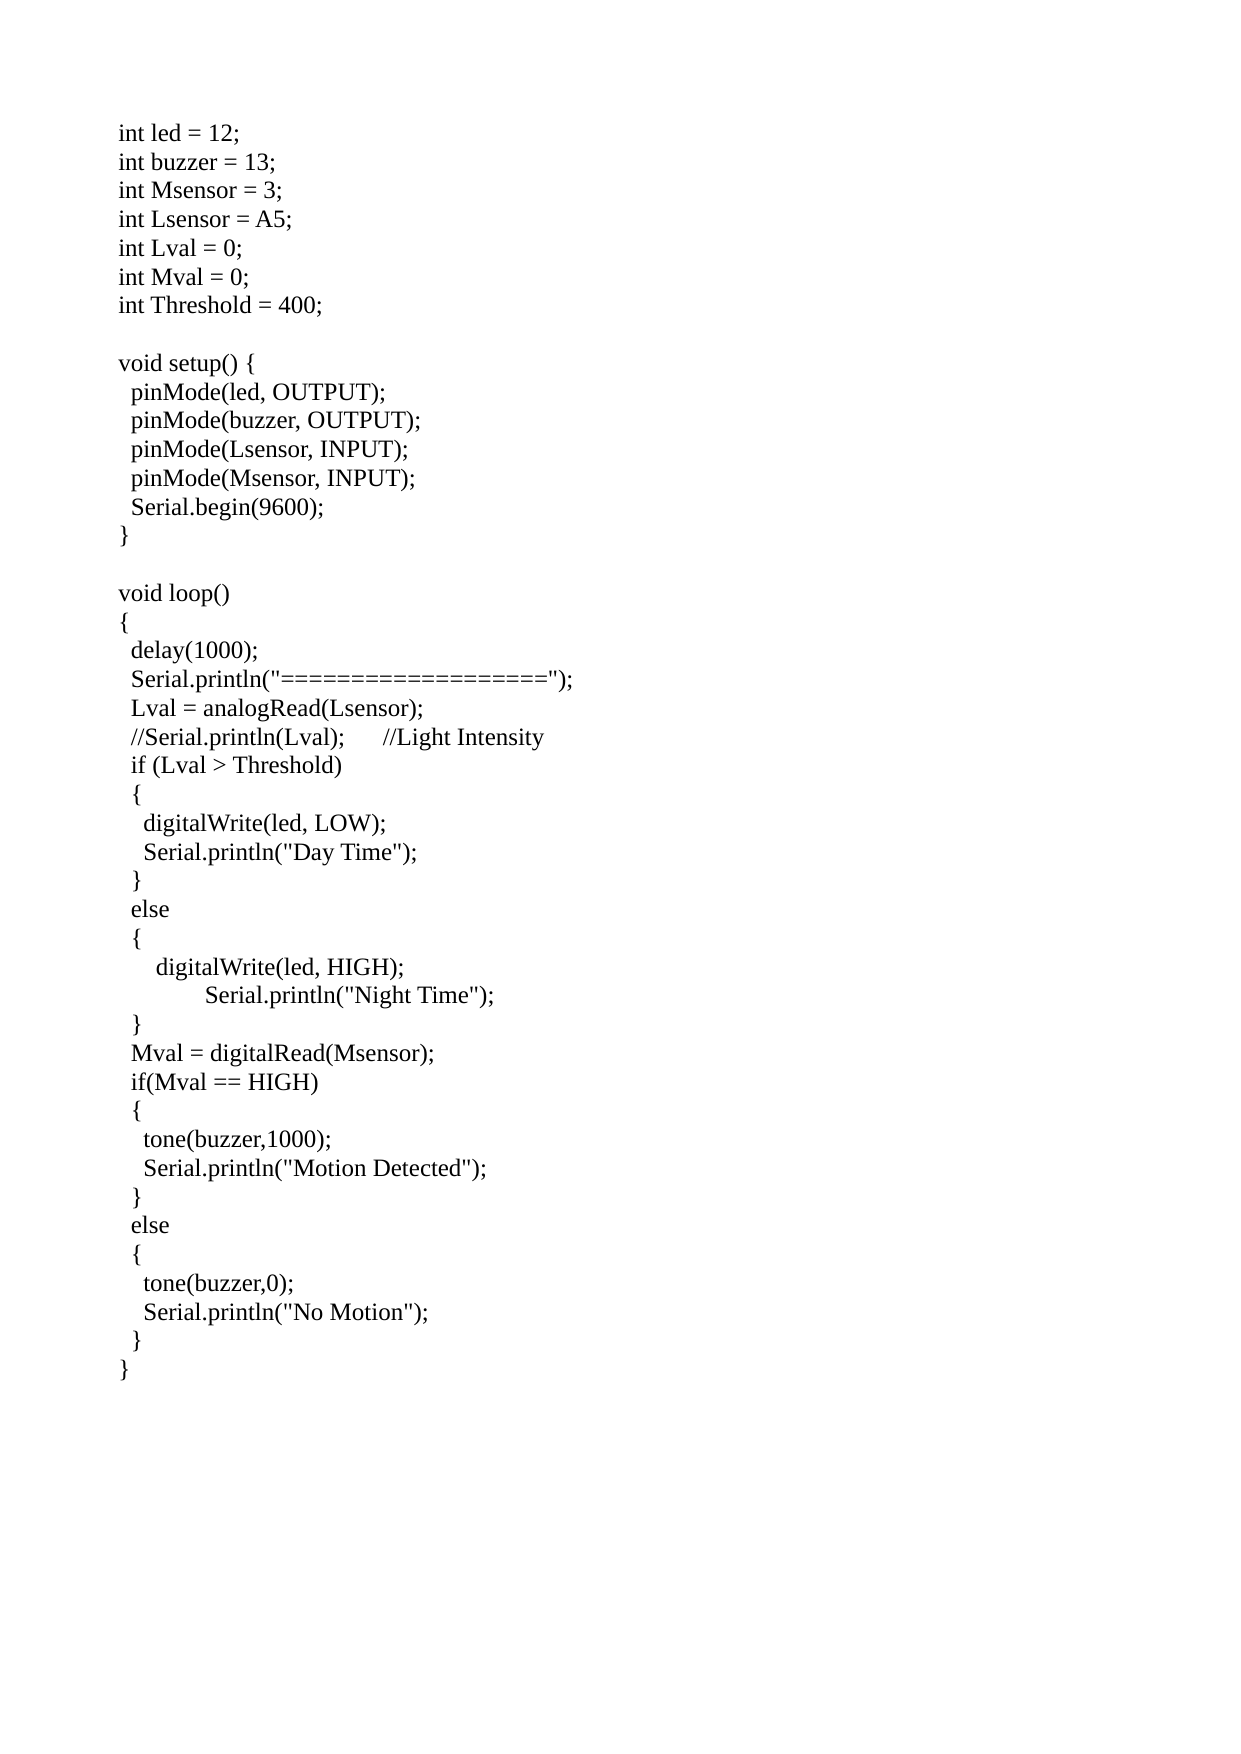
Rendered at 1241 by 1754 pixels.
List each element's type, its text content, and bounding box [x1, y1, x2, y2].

text { [118, 1096, 1122, 1124]
text pinMode(buzzer, OUTPUT); [118, 406, 1122, 434]
text if(Mval == HIGH) [118, 1067, 1122, 1096]
text Serial.println("Day Time"); [118, 837, 1122, 866]
text //Serial.println(Lval); //Light Intensity [118, 722, 1122, 751]
text int buzzer = 13; [118, 147, 1122, 176]
text pinMode(Lsensor, INPUT); [118, 434, 1122, 463]
text Lval = analogRead(Lsensor); [118, 693, 1122, 722]
text pinMode(Msensor, INPUT); [118, 463, 1122, 492]
text Mval = digitalRead(Msensor); [118, 1038, 1122, 1067]
text { [118, 1239, 1122, 1268]
text tone(buzzer,1000); [118, 1124, 1122, 1153]
text if (Lval > Threshold) [118, 751, 1122, 779]
text int led = 12; [118, 118, 1122, 147]
text Serial.println("Motion Detected"); [118, 1153, 1122, 1182]
text Serial.println("Night Time"); [118, 981, 1122, 1009]
text } [118, 521, 1122, 549]
text int Msensor = 3; [118, 176, 1122, 204]
text } [118, 1354, 1122, 1383]
text void loop() [118, 578, 1122, 607]
text { [118, 923, 1122, 952]
text Serial.println("==================="); [118, 664, 1122, 693]
text tone(buzzer,0); [118, 1268, 1122, 1297]
text digitalWrite(led, HIGH); [118, 952, 1122, 981]
text delay(1000); [118, 636, 1122, 664]
text } [118, 1326, 1122, 1354]
text digitalWrite(led, LOW); [118, 808, 1122, 837]
text int Lsensor = A5; [118, 204, 1122, 233]
text void setup() { [118, 348, 1122, 377]
text int Threshold = 400; [118, 291, 1122, 319]
text { [118, 607, 1122, 636]
text pinMode(led, OUTPUT); [118, 377, 1122, 406]
text else [118, 894, 1122, 923]
text int Lval = 0; [118, 233, 1122, 262]
text Serial.begin(9600); [118, 492, 1122, 521]
text Serial.println("No Motion"); [118, 1297, 1122, 1326]
text } [118, 866, 1122, 894]
text else [118, 1211, 1122, 1239]
text { [118, 779, 1122, 808]
text } [118, 1182, 1122, 1211]
text int Mval = 0; [118, 262, 1122, 291]
text } [118, 1009, 1122, 1038]
